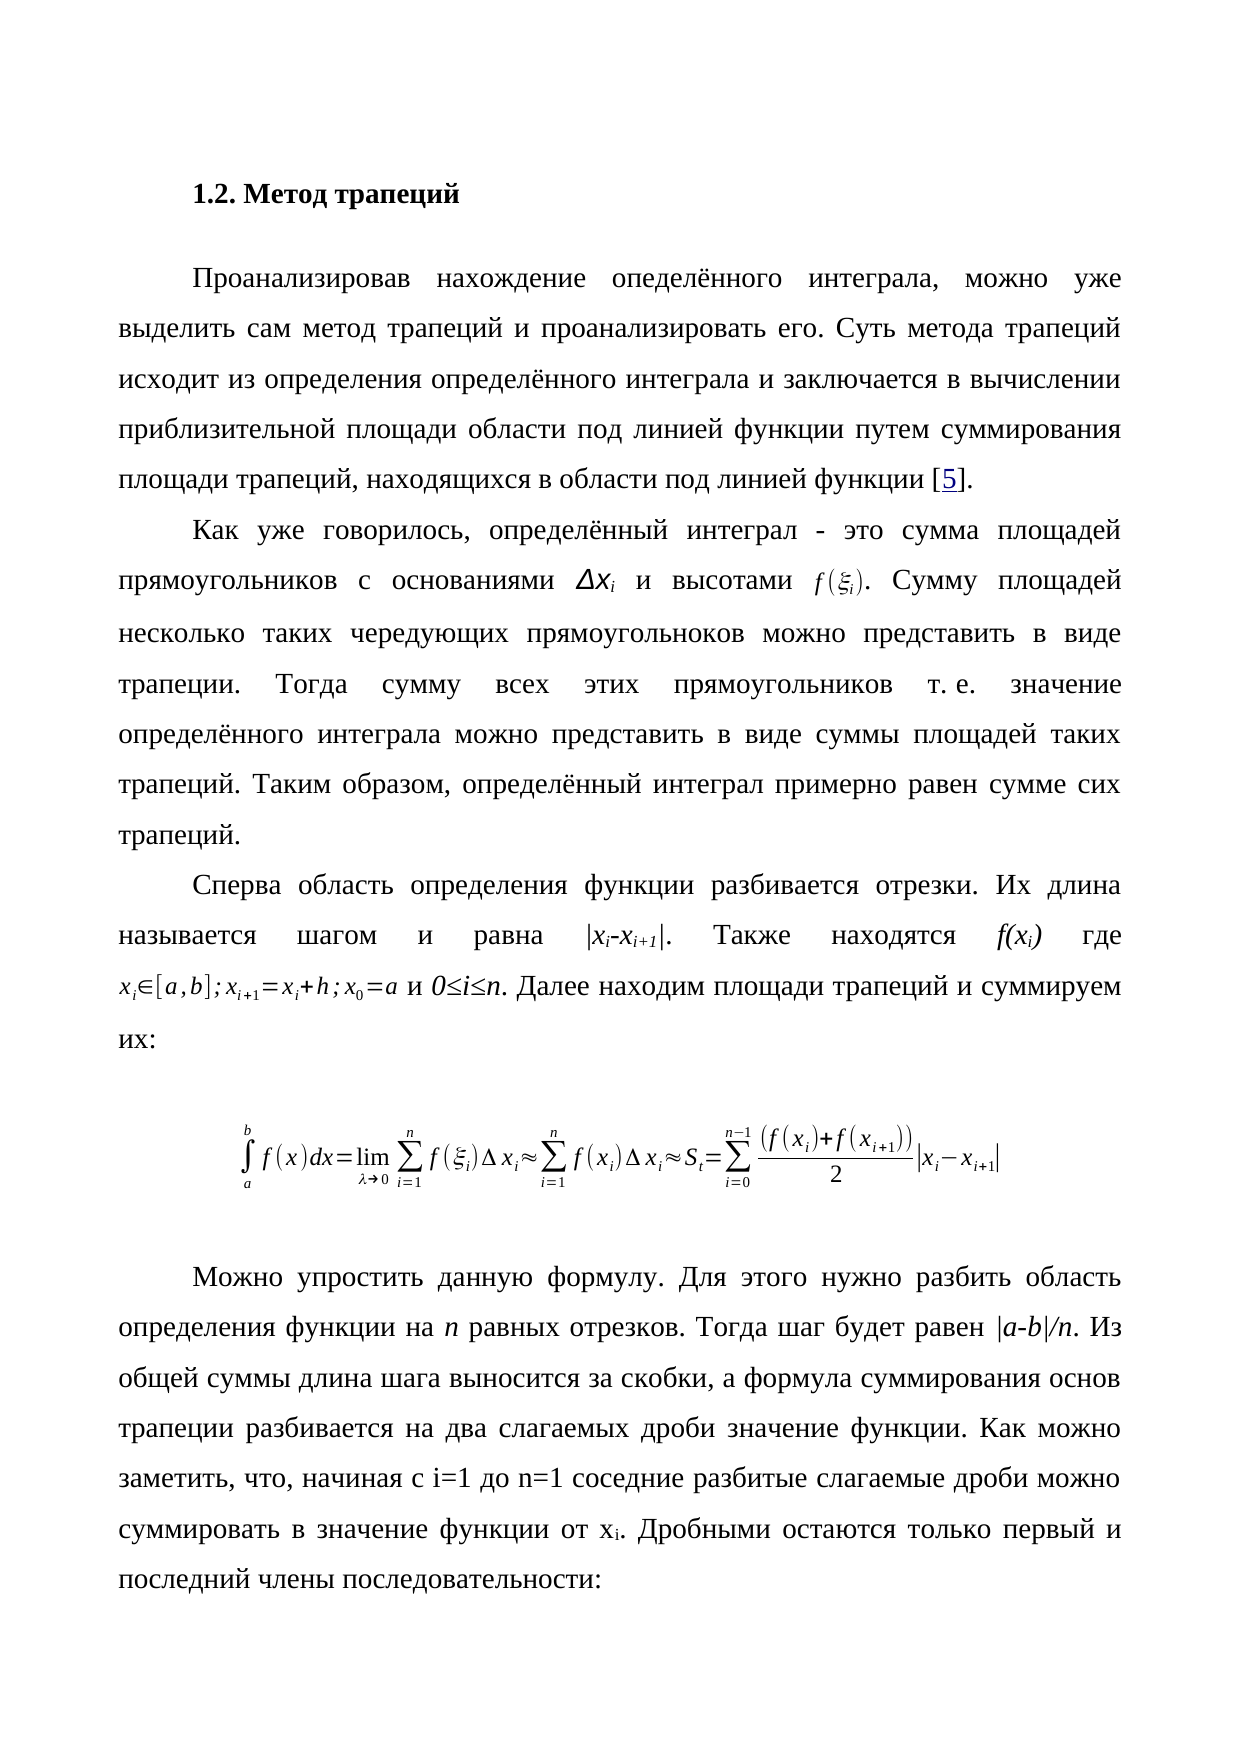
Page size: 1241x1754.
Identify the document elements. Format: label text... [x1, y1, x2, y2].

text Можно упростить данную формулу. Для этого нужно разбить область определения функции на n равных отрезков. Тогда шаг будет равен |a-b|/n. Из общей суммы длина шага выносится за скобки, а формула суммирования основ трапеции разбивается на два слагаемых дроби значение функции. Как можно заметить, что, начиная с i=1 до n=1 соседние разбитые слагаемые дроби можно суммировать в значение функции от xi. Дробными остаются только первый и последний члены последовательности: [118, 1259, 1122, 1595]
text Как уже говорилось, определённый интеграл - это сумма площадей прямоугольников с основаниями Δxi и высотами . Сумму площадей несколько таких чередующих прямоугольноков можно представить в виде трапеции. Тогда сумму всех этих прямоугольников т. е. значение определённого интеграла можно представить в виде суммы площадей таких трапеций. Таким образом, определённый интеграл примерно равен сумме сих трапеций. [118, 512, 1122, 850]
subtitle Метод трапеций [118, 176, 1122, 210]
text Проанализировав нахождение опеделённого интеграла, можно уже выделить сам метод трапеций и проанализировать его. Суть метода трапеций исходит из определения определённого интеграла и заключается в вычислении приблизительной площади области под линией функции путем суммирования площади трапеций, находящихся в области под линией функции [5]. [118, 260, 1122, 495]
text Сперва область определения функции разбивается отрезки. Их длина называется шагом и равна |xi-xi+1|. Также находятся f(xi) где и 0≤i≤n. Далее находим площади трапеций и суммируем их: [118, 867, 1122, 1054]
